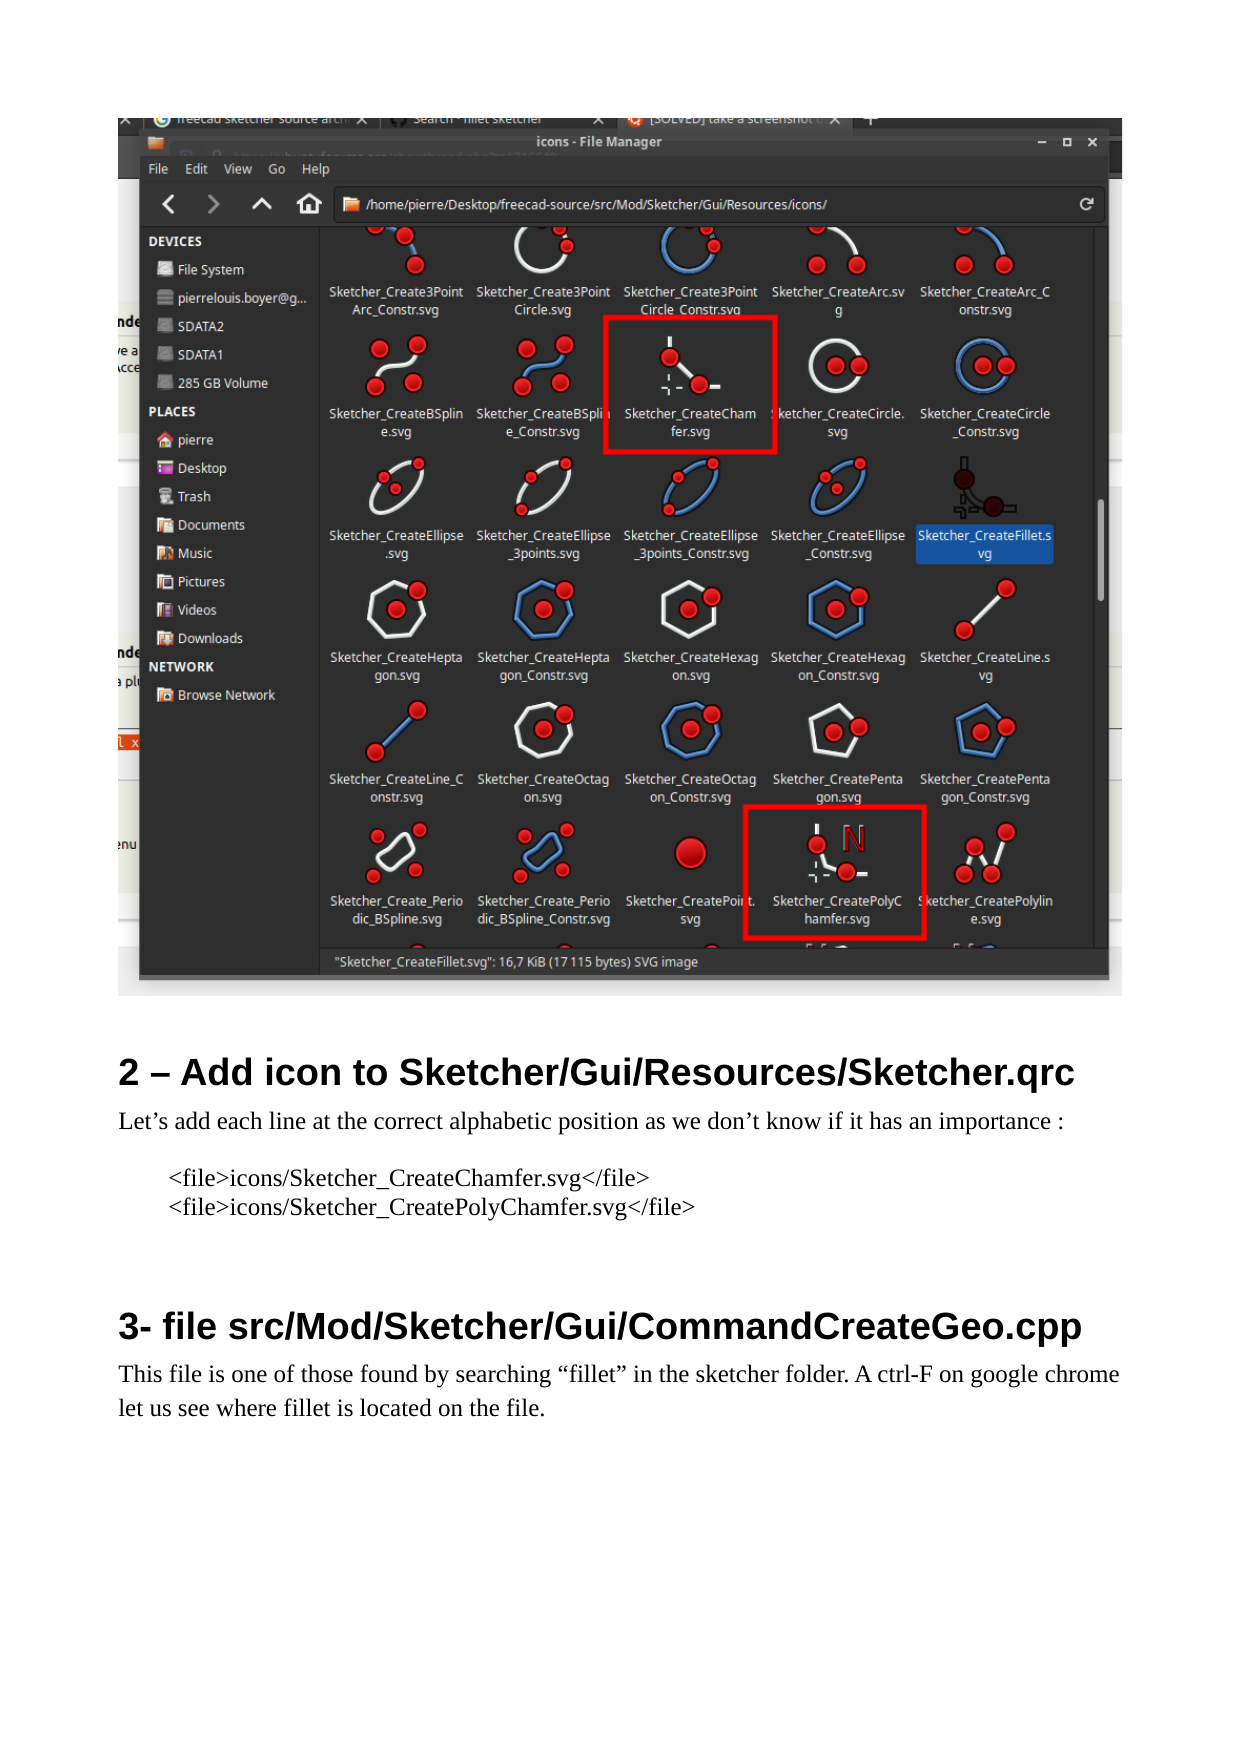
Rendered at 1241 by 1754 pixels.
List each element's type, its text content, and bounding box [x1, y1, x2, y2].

text <file>icons/Sketcher_CreateChamfer.svg</file> [118, 1163, 1122, 1192]
subtitle 3- file src/Mod/Sketcher/Gui/CommandCreateGeo.cpp [118, 1303, 1122, 1347]
picture [118, 118, 1123, 996]
subtitle 2 – Add icon to Sketcher/Gui/Resources/Sketcher.qrc [118, 1050, 1122, 1093]
text <file>icons/Sketcher_CreatePolyChamfer.svg</file> [118, 1192, 1122, 1221]
text This file is one of those found by searching “fillet” in the sketcher folder. A ctrl-F on google chrome let us see where fillet is located on the file. [118, 1359, 1122, 1421]
text Let’s add each line at the correct alphabetic position as we don’t know if it has an importance : [118, 1106, 1122, 1135]
